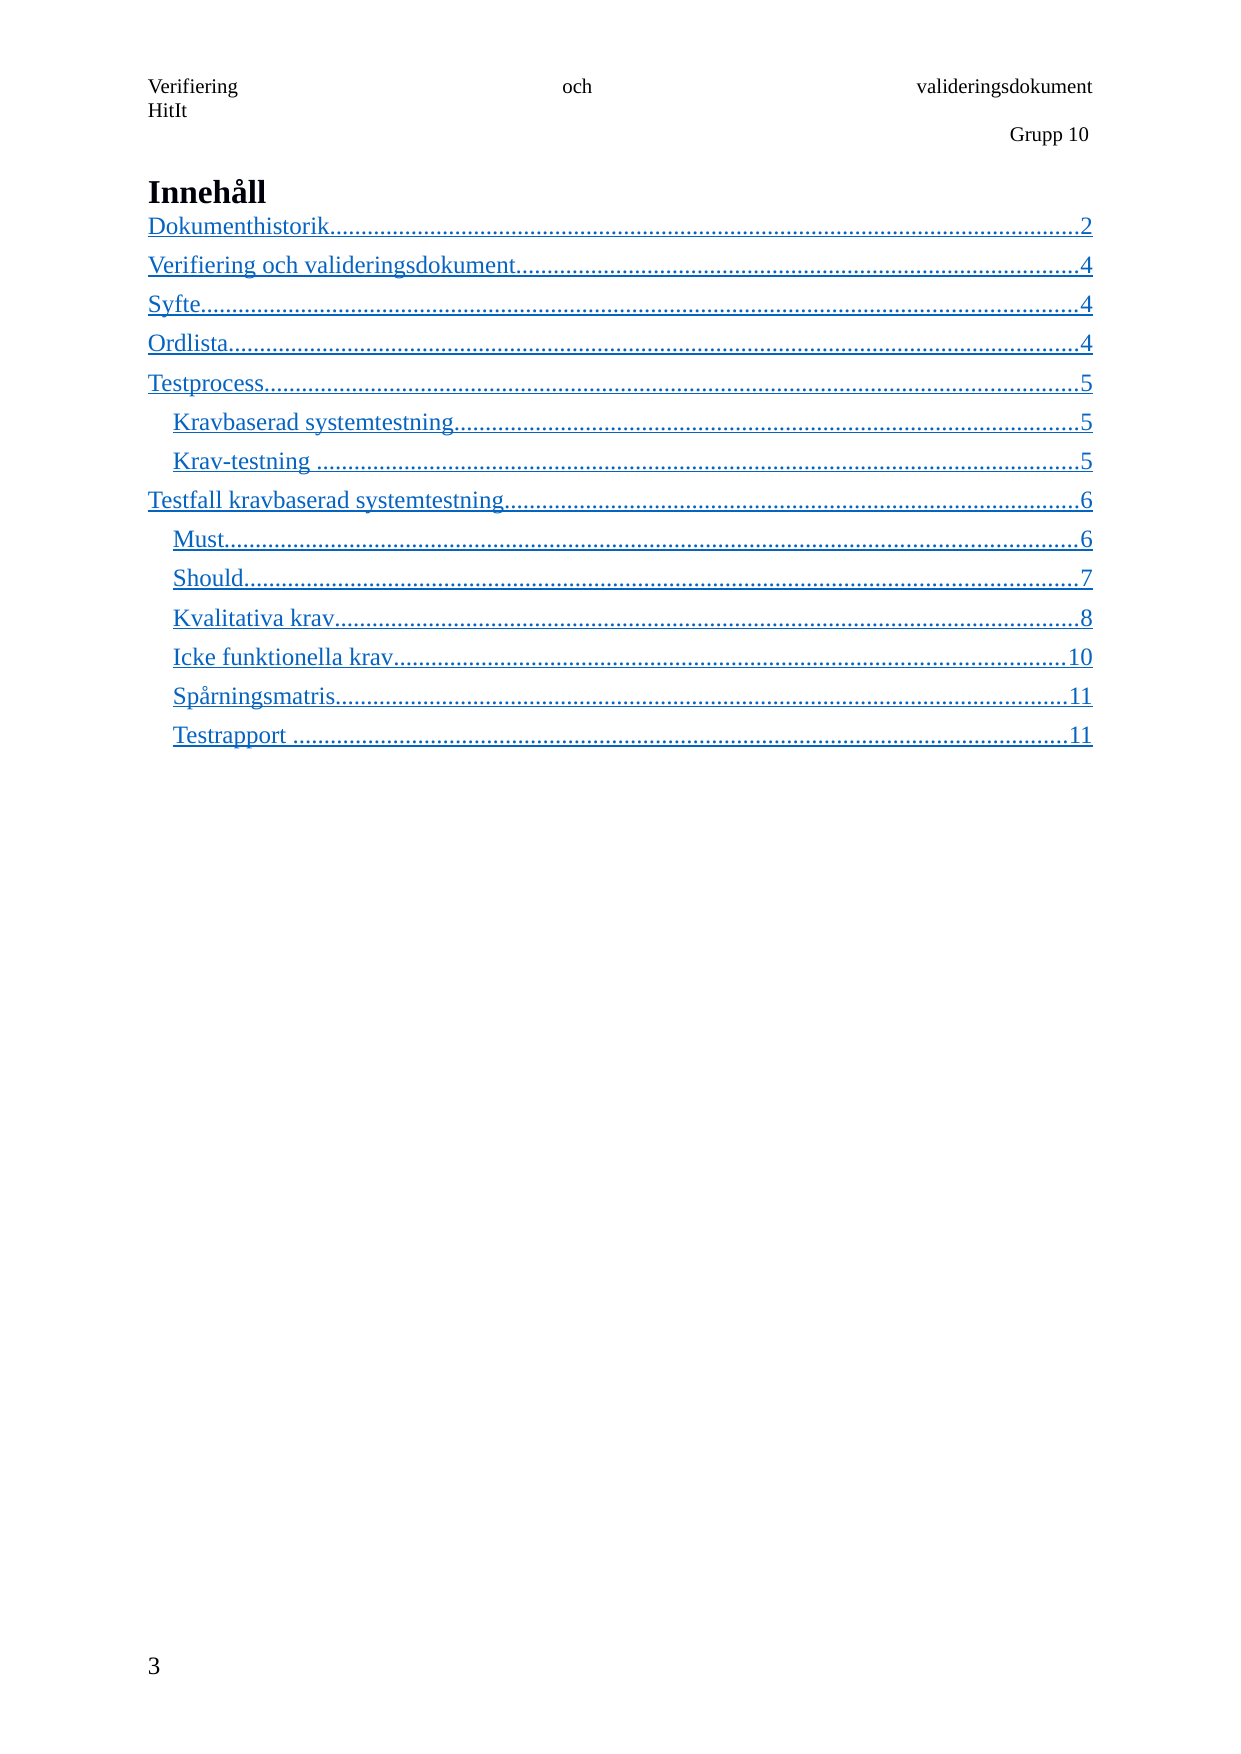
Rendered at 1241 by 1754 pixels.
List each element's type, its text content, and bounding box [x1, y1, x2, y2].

subtitle Innehåll [148, 173, 1093, 211]
text Must 6 [173, 524, 1093, 549]
text Syfte 4 [148, 289, 1093, 314]
text Dokumenthistorik 2 [148, 211, 1093, 236]
text Verifiering och valideringsdokument 4 [148, 250, 1093, 275]
text Icke funktionella krav 10 [173, 642, 1093, 667]
text Ordlista 4 [148, 328, 1093, 353]
text Spårningsmatris 11 [173, 681, 1093, 706]
text Kvalitativa krav 8 [173, 603, 1093, 628]
text Testfall kravbaserad systemtestning 6 [148, 485, 1093, 510]
text Testrapport 11 [173, 720, 1093, 745]
text Kravbaserad systemtestning 5 [173, 407, 1093, 432]
text Should 7 [173, 563, 1093, 588]
text Krav-testning 5 [173, 446, 1093, 471]
text Testprocess 5 [148, 368, 1093, 393]
